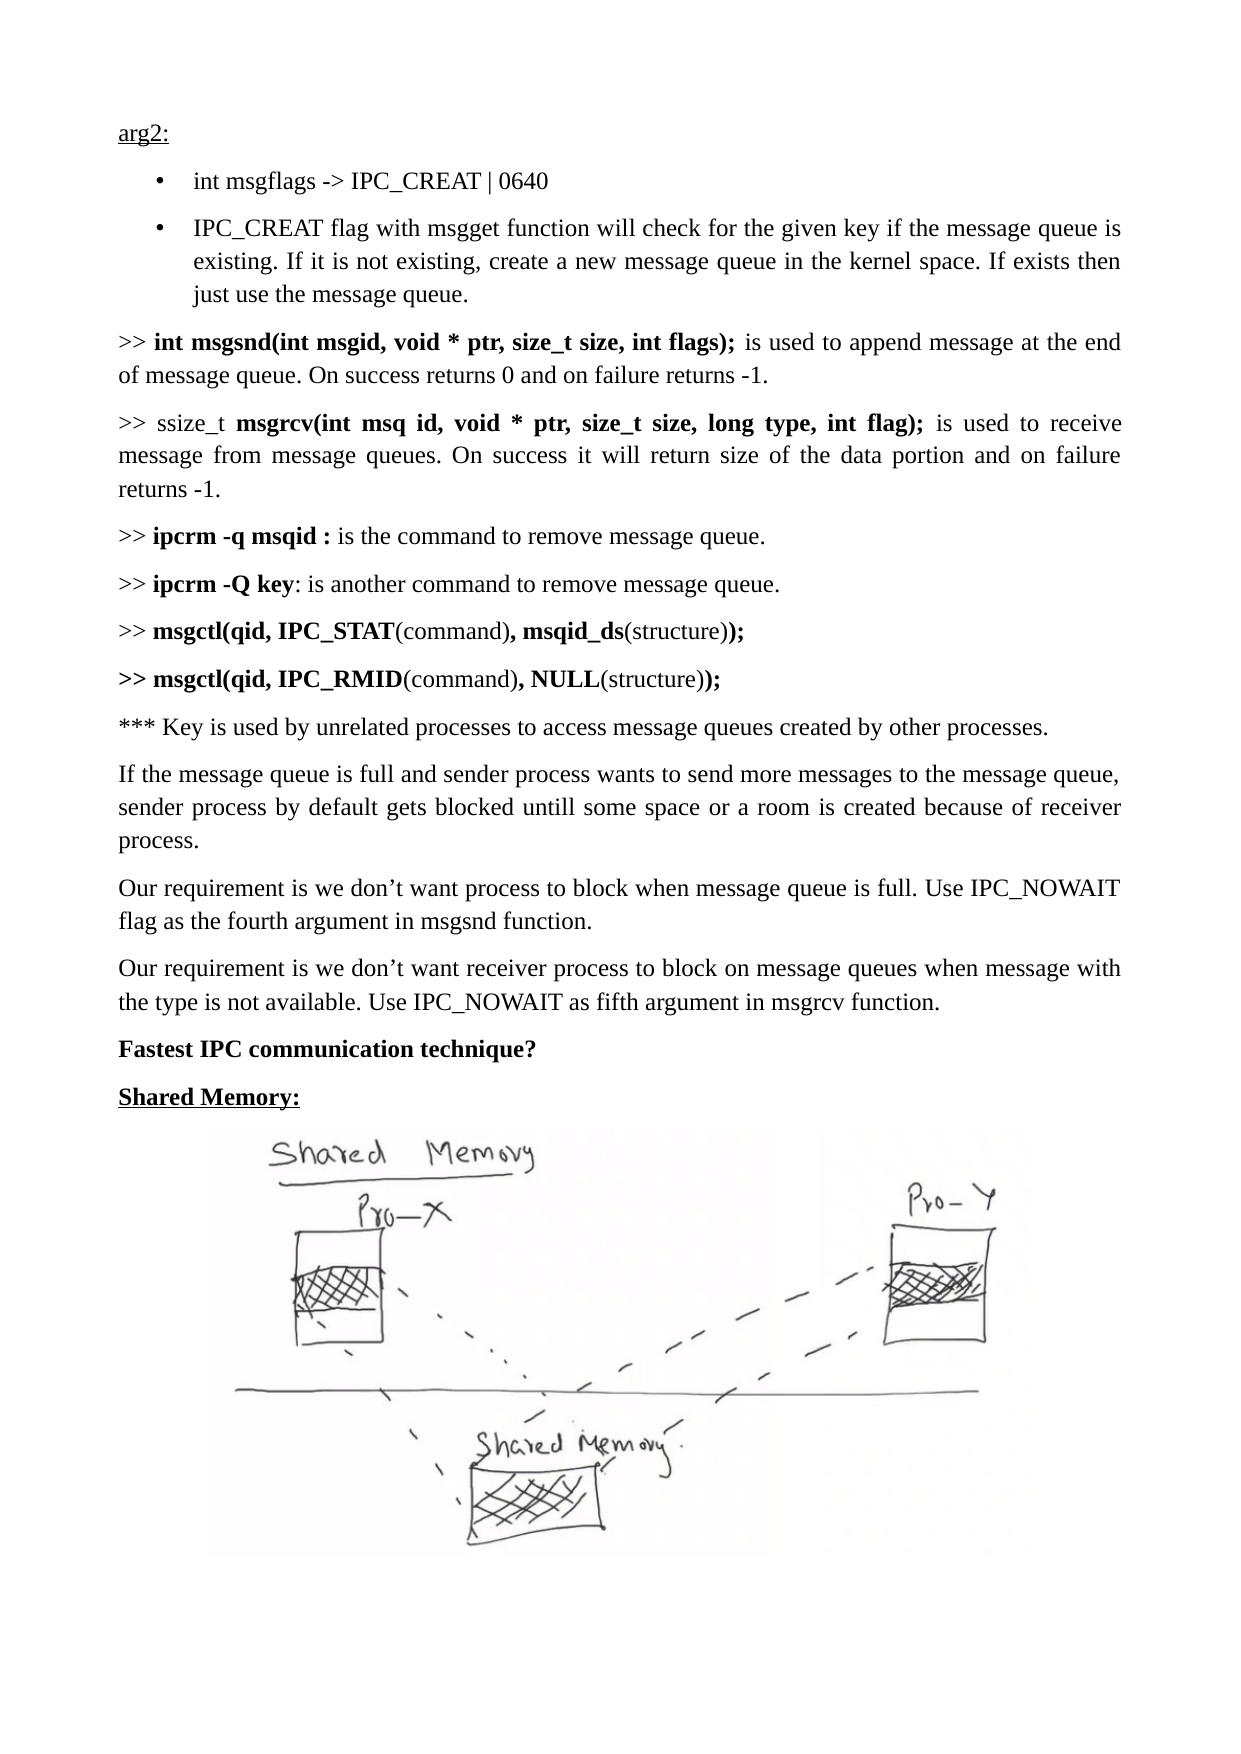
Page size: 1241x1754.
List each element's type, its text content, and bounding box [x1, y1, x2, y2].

text Our requirement is we don’t want process to block when message queue is full. Use IPC_NOWAIT flag as the fourth argument in msgsnd function. [118, 873, 1122, 935]
list int msgflags -> IPC_CREAT | 0640 [156, 166, 1122, 194]
text >> ssize_t msgrcv(int msq id, void * ptr, size_t size, long type, int flag); is used to receive message from message queues. On success it will return size of the data portion and on failure returns -1. [118, 408, 1122, 502]
text Shared Memory: [118, 1082, 1122, 1111]
text >> msgctl(qid, IPC_STAT(command), msqid_ds(structure)); [118, 616, 1122, 645]
text >> ipcrm -Q key: is another command to remove message queue. [118, 569, 1122, 598]
text >> ipcrm -q msqid : is the command to remove message queue. [118, 521, 1122, 550]
text Our requirement is we don’t want receiver process to block on message queues when message with the type is not available. Use IPC_NOWAIT as fifth argument in msgrcv function. [118, 953, 1122, 1015]
picture [206, 1129, 1034, 1557]
text >> int msgsnd(int msgid, void * ptr, size_t size, int flags); is used to append message at the end of message queue. On success returns 0 and on failure returns -1. [118, 327, 1122, 389]
text *** Key is used by unrelated processes to access message queues created by other processes. [118, 712, 1122, 740]
text >> msgctl(qid, IPC_RMID(command), NULL(structure)); [118, 664, 1122, 693]
text arg2: [118, 118, 1122, 147]
list IPC_CREAT flag with msgget function will check for the given key if the message queue is existing. If it is not existing, create a new message queue in the kernel space. If exists then just use the message queue. [156, 213, 1122, 308]
text Fastest IPC communication technique? [118, 1034, 1122, 1063]
text If the message queue is full and sender process wants to send more messages to the message queue, sender process by default gets blocked untill some space or a room is created because of receiver process. [118, 759, 1122, 854]
